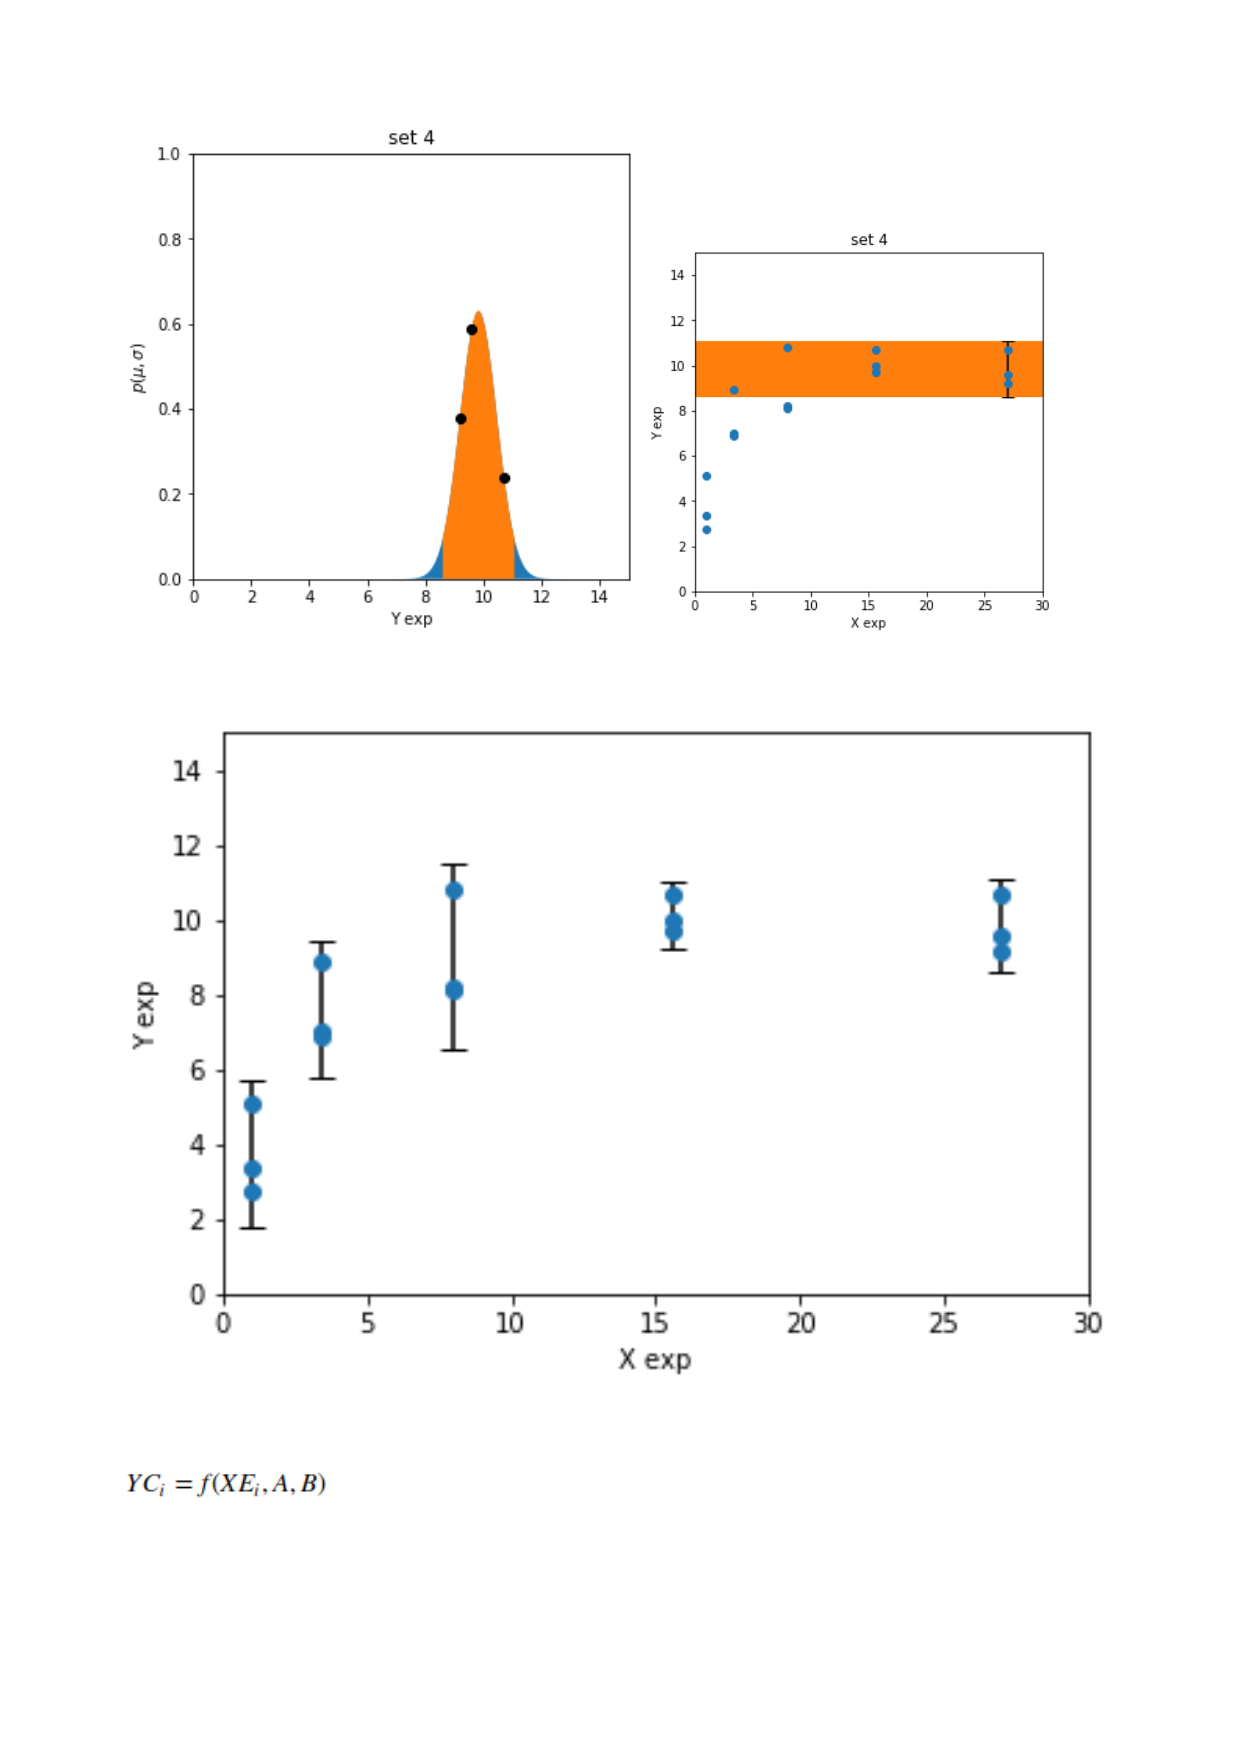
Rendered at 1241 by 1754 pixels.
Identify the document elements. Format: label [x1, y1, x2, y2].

picture [118, 118, 1059, 639]
picture [118, 1462, 337, 1509]
picture [118, 707, 1123, 1393]
